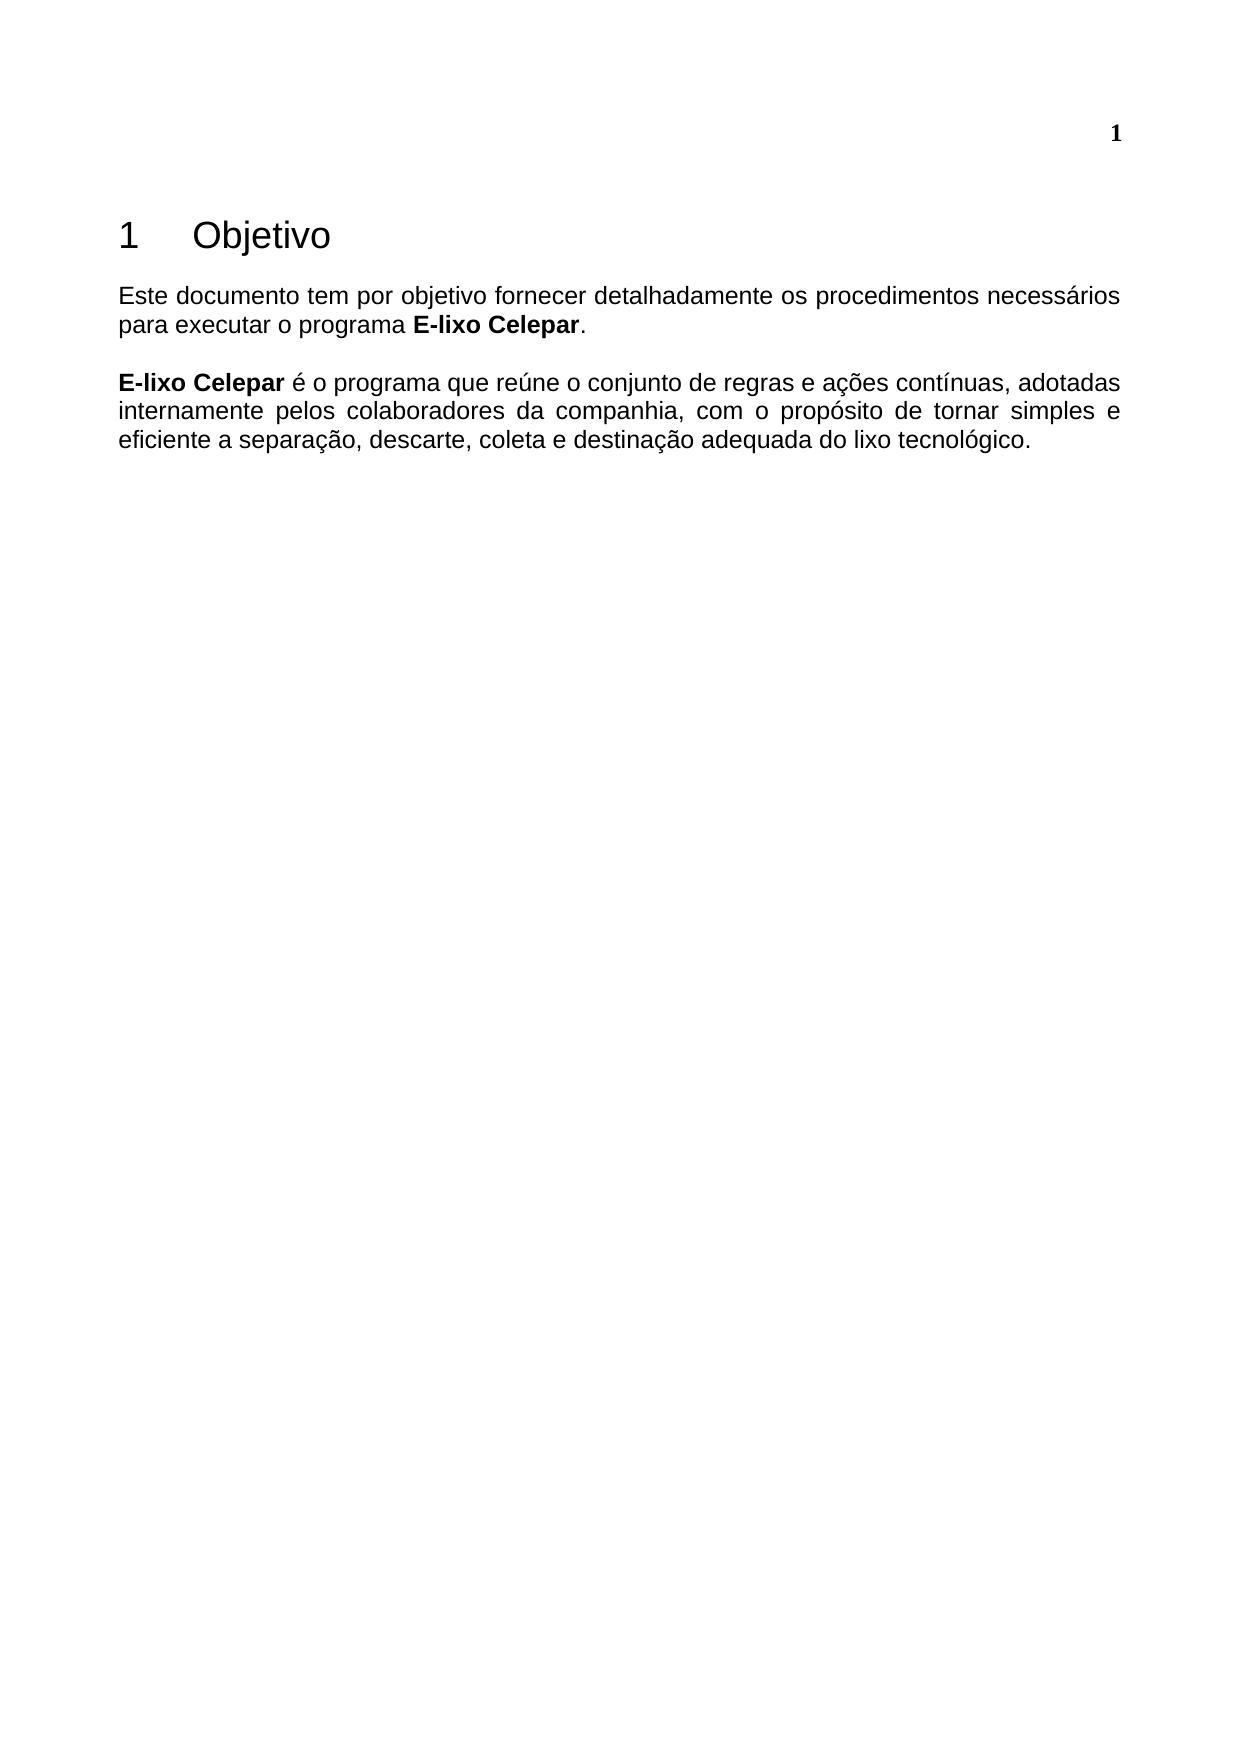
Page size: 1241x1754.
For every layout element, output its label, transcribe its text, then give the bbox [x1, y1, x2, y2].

text E-lixo Celepar é o programa que reúne o conjunto de regras e ações contínuas, adotadas internamente pelos colaboradores da companhia, com o propósito de tornar simples e eficiente a separação, descarte, coleta e destinação adequada do lixo tecnológico. [118, 367, 1122, 454]
text Este documento tem por objetivo fornecer detalhadamente os procedimentos necessários para executar o programa E-lixo Celepar. [118, 281, 1122, 339]
subtitle Objetivo [118, 213, 1122, 257]
